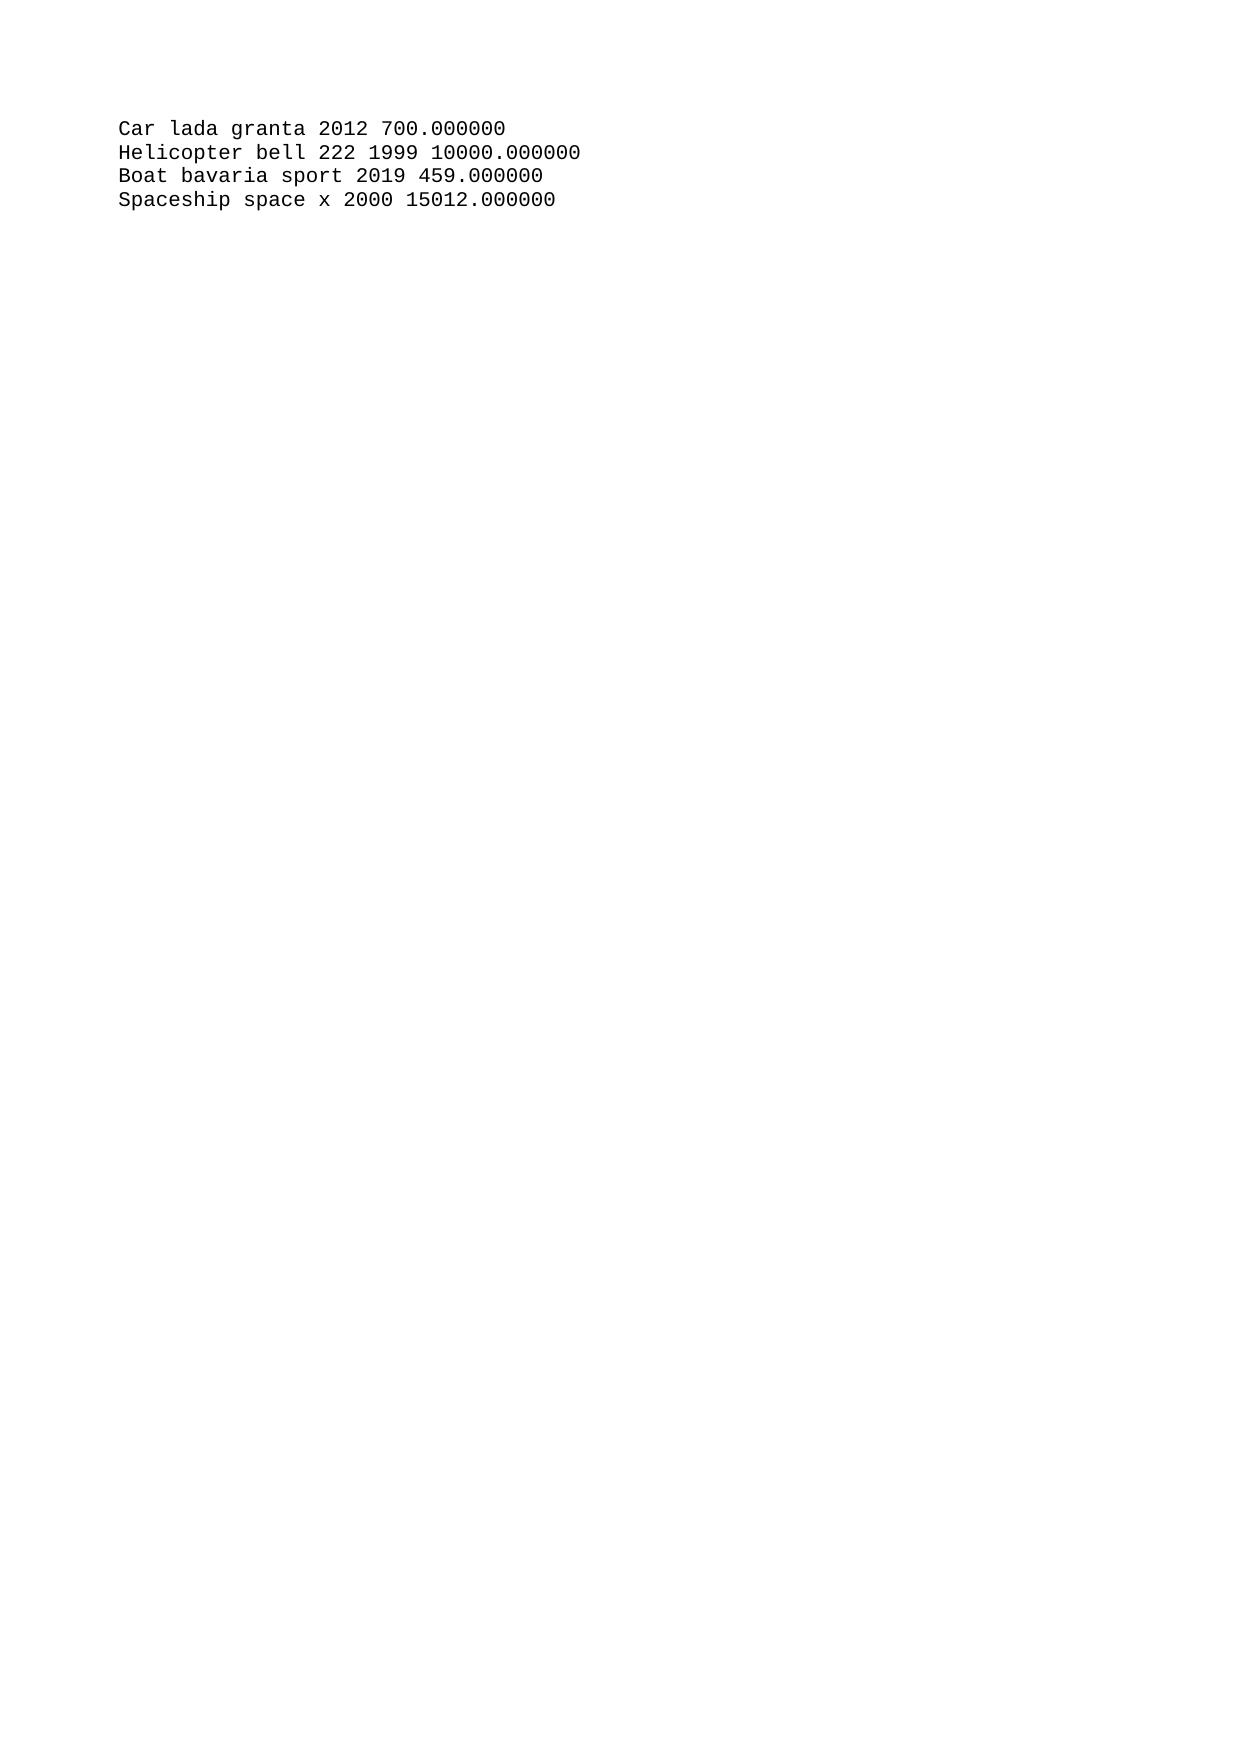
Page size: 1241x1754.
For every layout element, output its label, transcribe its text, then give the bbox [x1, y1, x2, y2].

text Spaceship space x 2000 15012.000000 [118, 189, 1122, 213]
text Helicopter bell 222 1999 10000.000000 [118, 142, 1122, 165]
text Boat bavaria sport 2019 459.000000 [118, 165, 1122, 189]
text Car lada granta 2012 700.000000 [118, 118, 1122, 142]
